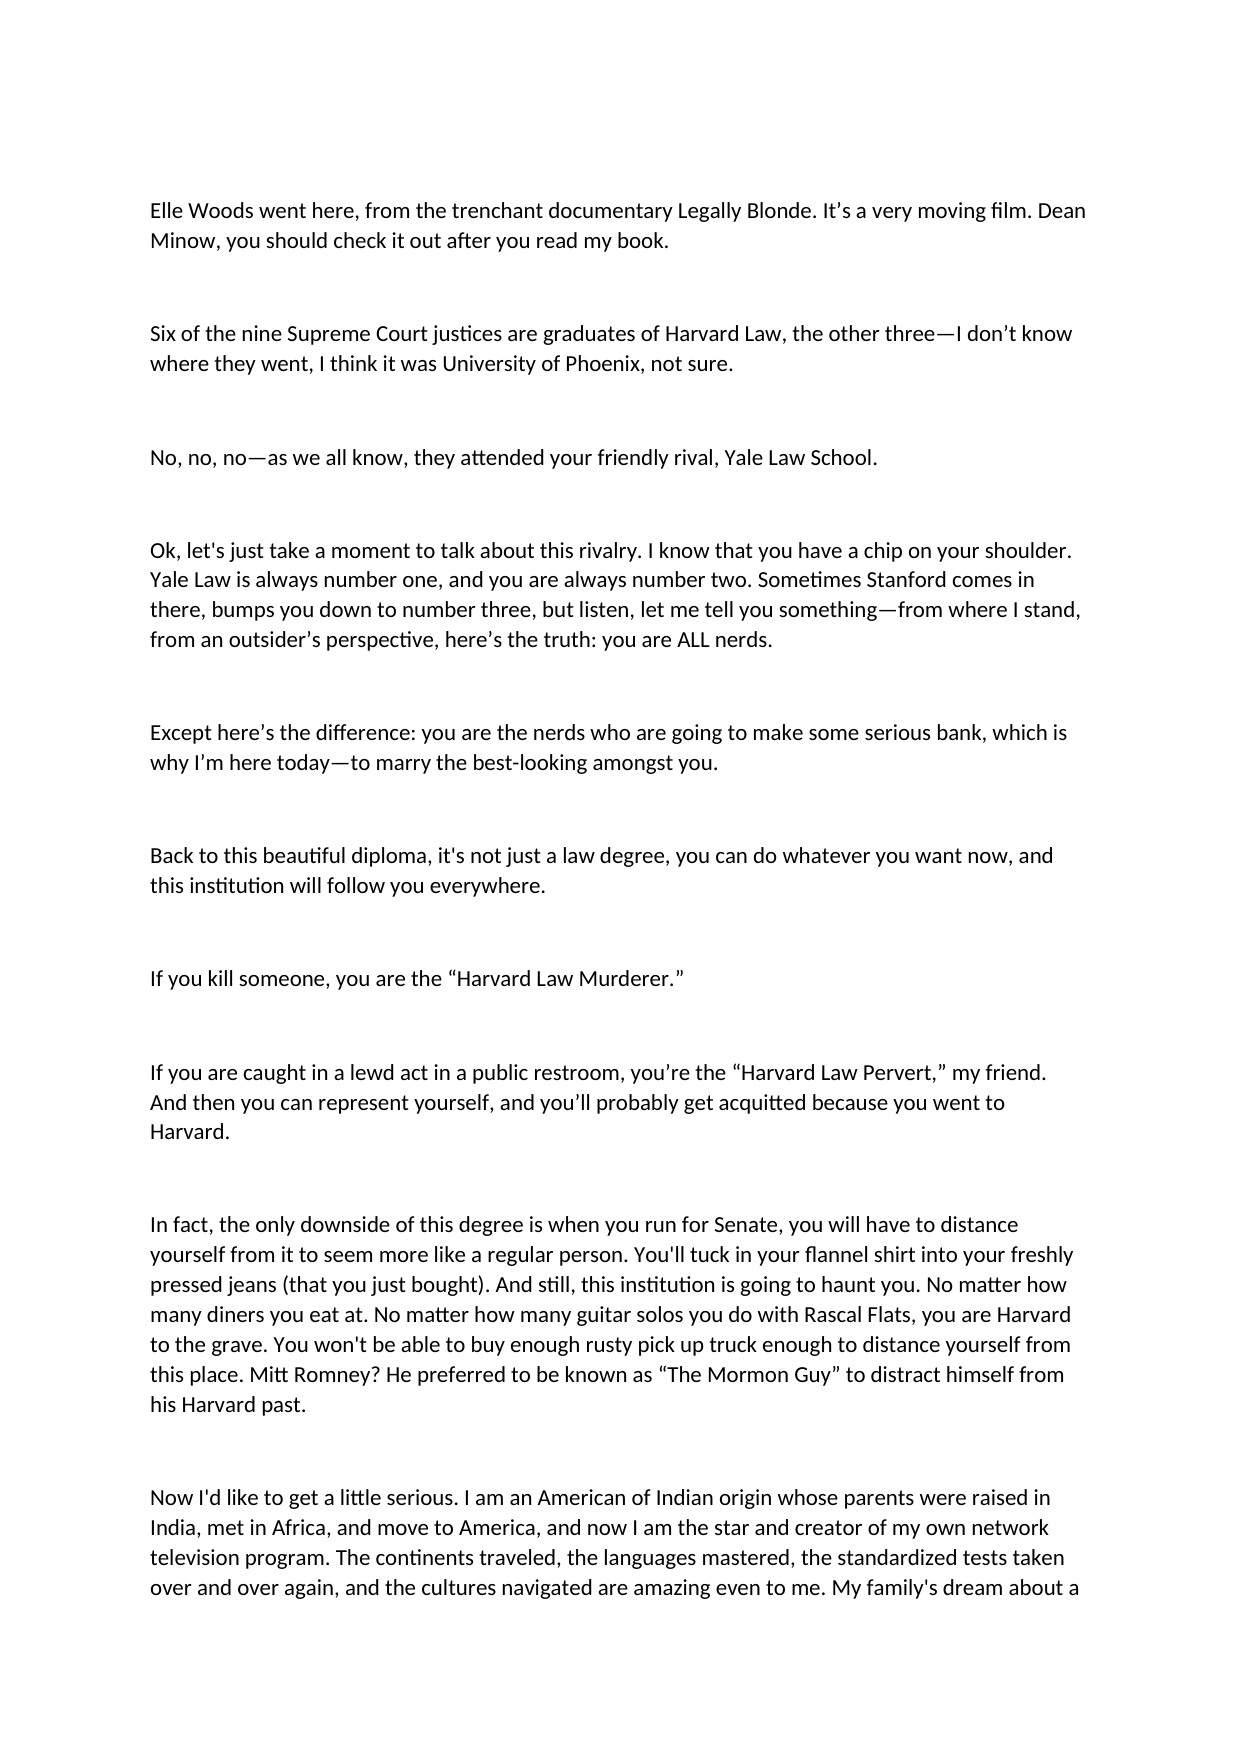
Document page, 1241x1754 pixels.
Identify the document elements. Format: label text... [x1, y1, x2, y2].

text If you are caught in a lewd act in a public restroom, you’re the “Harvard Law Pervert,” my friend. And then you can represent yourself, and you’ll probably get acquitted because you went to Harvard. [150, 1058, 1090, 1146]
text Back to this beautiful diploma, it's not just a law degree, you can do whatever you want now, and this institution will follow you everywhere. [150, 842, 1090, 899]
text Ok, let's just take a moment to talk about this rivalry. I know that you have a chip on your shoulder. Yale Law is always number one, and you are always number two. Sometimes Stanford comes in there, bumps you down to number three, but listen, let me tell you something—from where I stand, from an outsider’s perspective, here’s the truth: you are ALL nerds. [150, 536, 1090, 653]
text In fact, the only downside of this degree is when you run for Senate, you will have to distance yourself from it to seem more like a regular person. You'll tuck in your flannel shirt into your freshly pressed jeans (that you just bought). And still, this institution is going to haunt you. No matter how many diners you eat at. No matter how many guitar solos you do with Rascal Flats, you are Harvard to the grave. You won't be able to buy enough rusty pick up truck enough to distance yourself from this place. Mitt Romney? He preferred to be known as “The Mormon Guy” to distract himself from his Harvard past. [150, 1211, 1090, 1418]
text No, no, no—as we all know, they attended your friendly rival, Yale Law School. [150, 443, 1090, 471]
text Six of the nine Supreme Court justices are graduates of Harvard Law, the other three—I don’t know where they went, I think it was University of Phoenix, not sure. [150, 319, 1090, 377]
text Elle Woods went here, from the trenchant documentary Legally Blonde. It’s a very moving film. Dean Minow, you should check it out after you read my book. [150, 197, 1090, 254]
text Except here’s the difference: you are the nerds who are going to make some serious bank, which is why I’m here today—to marry the best-looking amongst you. [150, 718, 1090, 776]
text Now I'd like to get a little serious. I am an American of Indian origin whose parents were raised in India, met in Africa, and move to America, and now I am the star and creator of my own network television program. The continents traveled, the languages mastered, the standardized tests taken over and over again, and the cultures navigated are amazing even to me. My family's dream about a [150, 1483, 1090, 1601]
text If you kill someone, you are the “Harvard Law Murderer.” [150, 964, 1090, 993]
